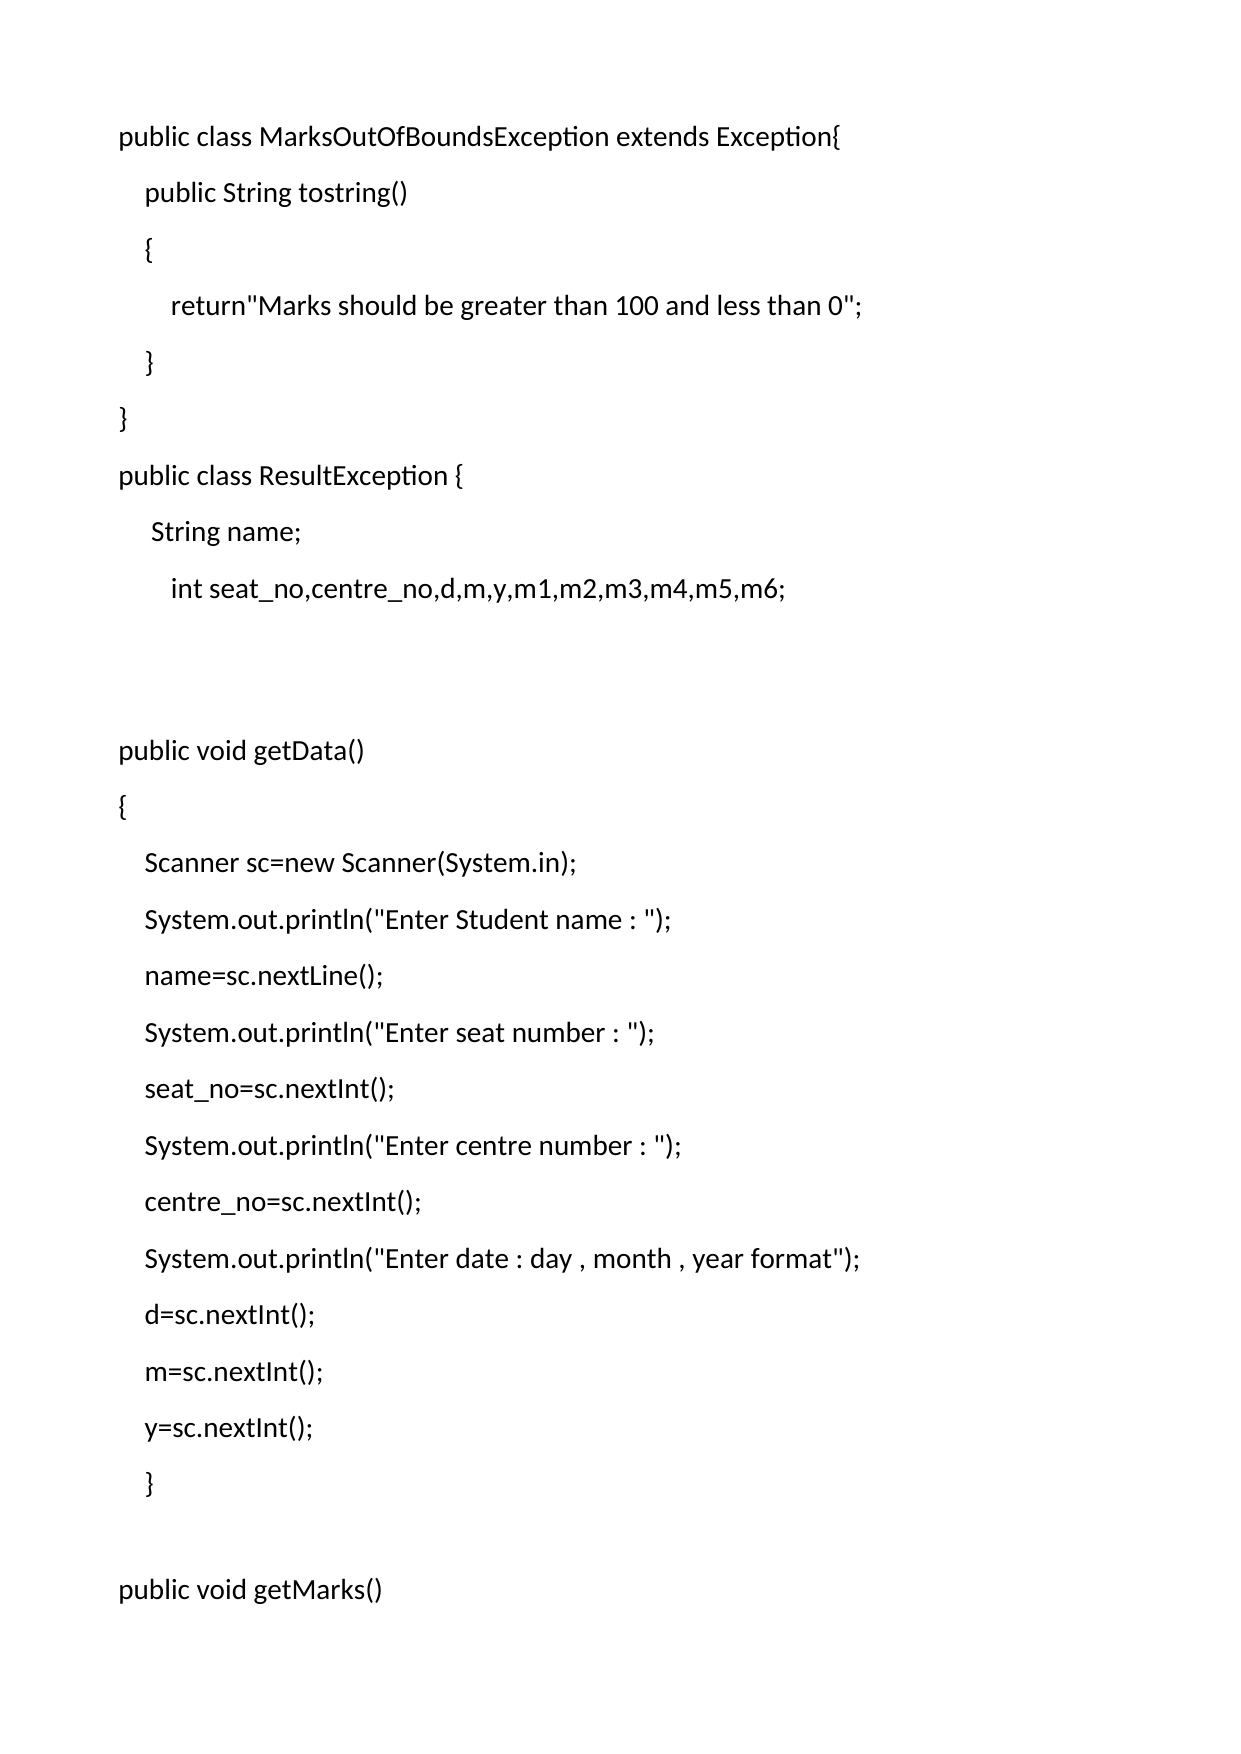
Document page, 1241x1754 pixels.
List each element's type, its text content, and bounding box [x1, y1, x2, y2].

text seat_no=sc.nextInt(); [118, 1070, 1122, 1106]
text public void getMarks() [118, 1571, 1122, 1606]
text name=sc.nextLine(); [118, 957, 1122, 993]
text } [118, 344, 1122, 379]
text String name; [118, 513, 1122, 549]
text Scanner sc=new Scanner(System.in); [118, 844, 1122, 880]
text public String tostring() [118, 174, 1122, 210]
text System.out.println("Enter seat number : "); [118, 1014, 1122, 1049]
text public class ResultException { [118, 457, 1122, 492]
text public class MarksOutOfBoundsException extends Exception{ [118, 118, 1122, 154]
text { [118, 788, 1122, 824]
text System.out.println("Enter Student name : "); [118, 901, 1122, 937]
text System.out.println("Enter centre number : "); [118, 1127, 1122, 1162]
text System.out.println("Enter date : day , month , year format"); [118, 1240, 1122, 1275]
text centre_no=sc.nextInt(); [118, 1183, 1122, 1219]
text { [118, 231, 1122, 267]
text int seat_no,centre_no,d,m,y,m1,m2,m3,m4,m5,m6; [118, 570, 1122, 605]
text y=sc.nextInt(); [118, 1409, 1122, 1445]
text } [118, 1466, 1122, 1501]
text m=sc.nextInt(); [118, 1353, 1122, 1388]
text d=sc.nextInt(); [118, 1296, 1122, 1332]
text return"Marks should be greater than 100 and less than 0"; [118, 287, 1122, 323]
text } [118, 400, 1122, 436]
text public void getData() [118, 732, 1122, 767]
